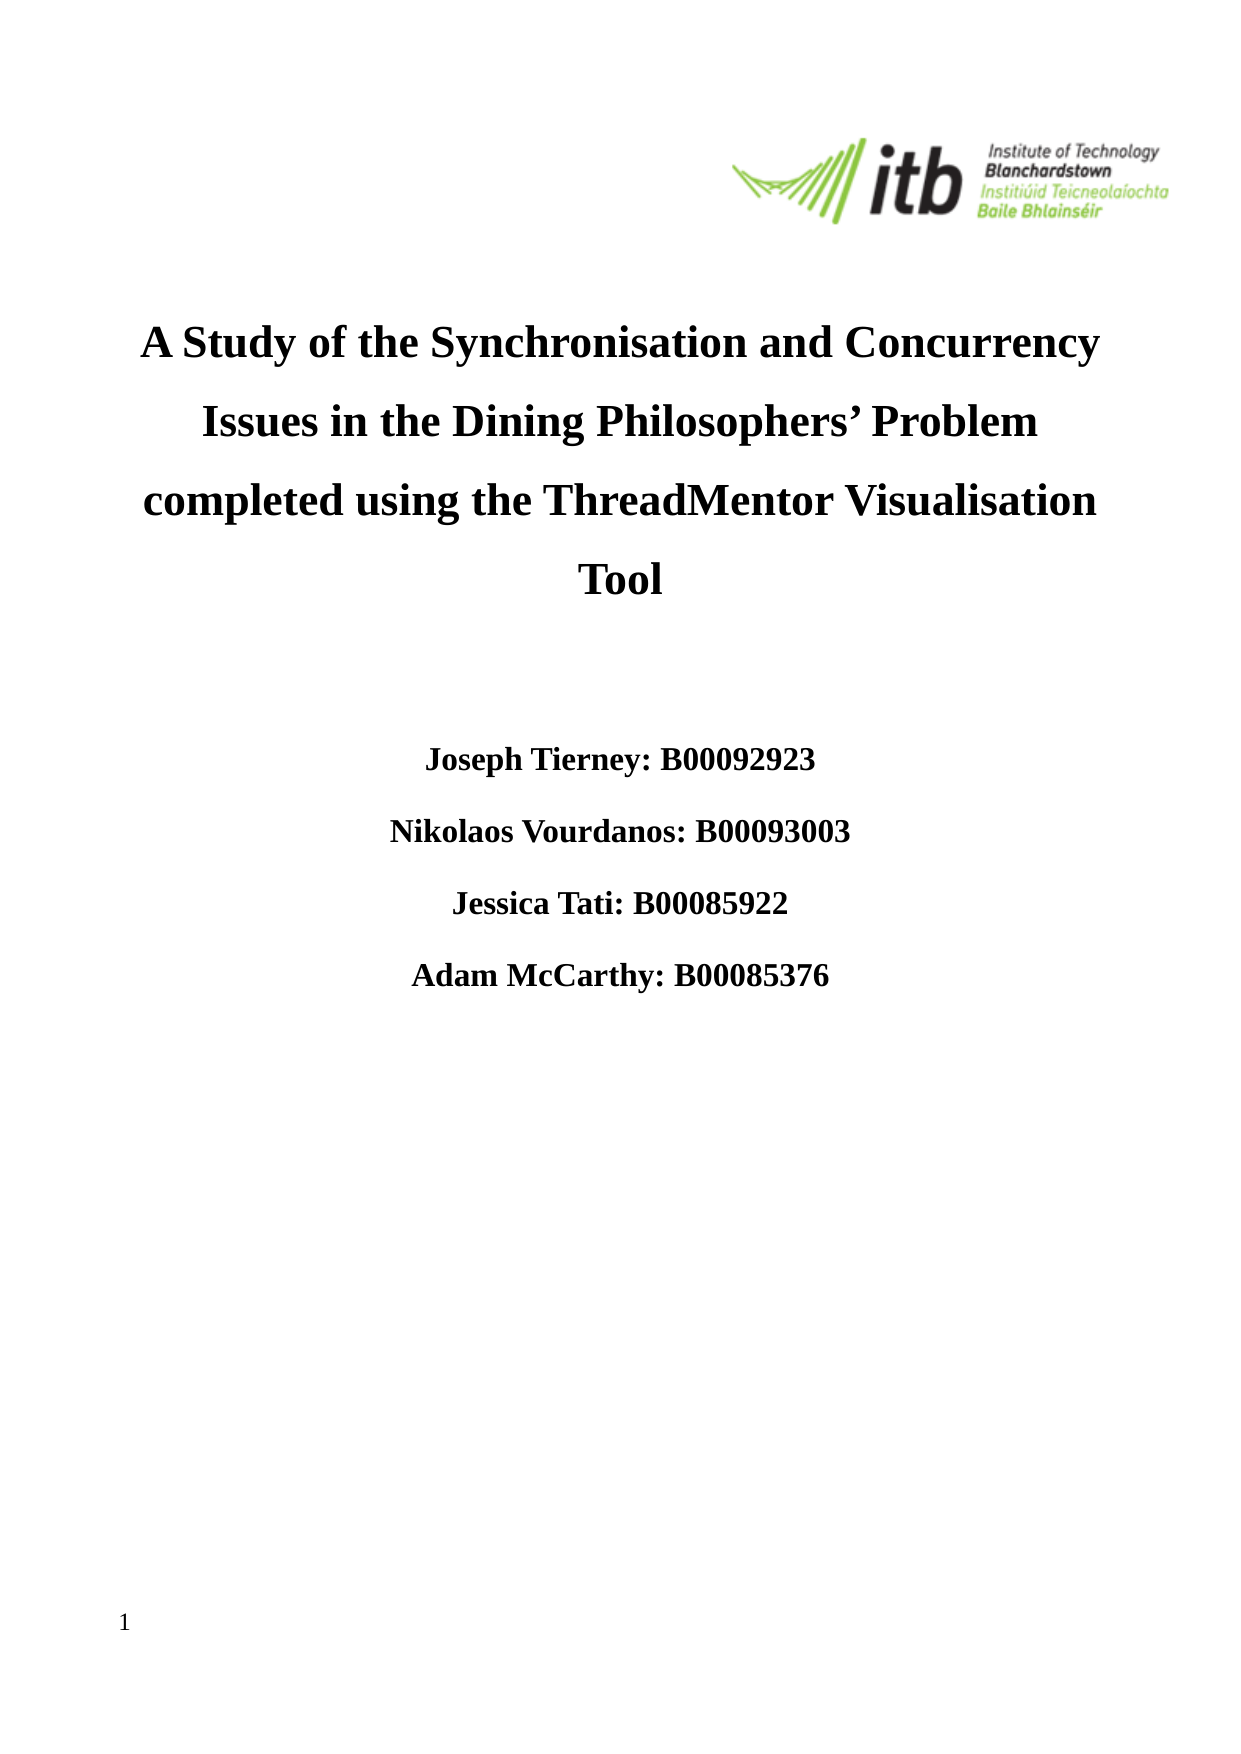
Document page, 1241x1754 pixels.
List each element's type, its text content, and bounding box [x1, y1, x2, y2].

text Joseph Tierney: B00092923 [118, 739, 1122, 777]
text A Study of the Synchronisation and Concurrency Issues in the Dining Philosophers’ Problem completed using the ThreadMentor Visualisation Tool [118, 314, 1122, 604]
text Jessica Tati: B00085922 [118, 883, 1122, 921]
text Adam McCarthy: B00085376 [118, 955, 1122, 993]
picture [731, 118, 1200, 248]
text Nikolaos Vourdanos: B00093003 [118, 811, 1122, 849]
